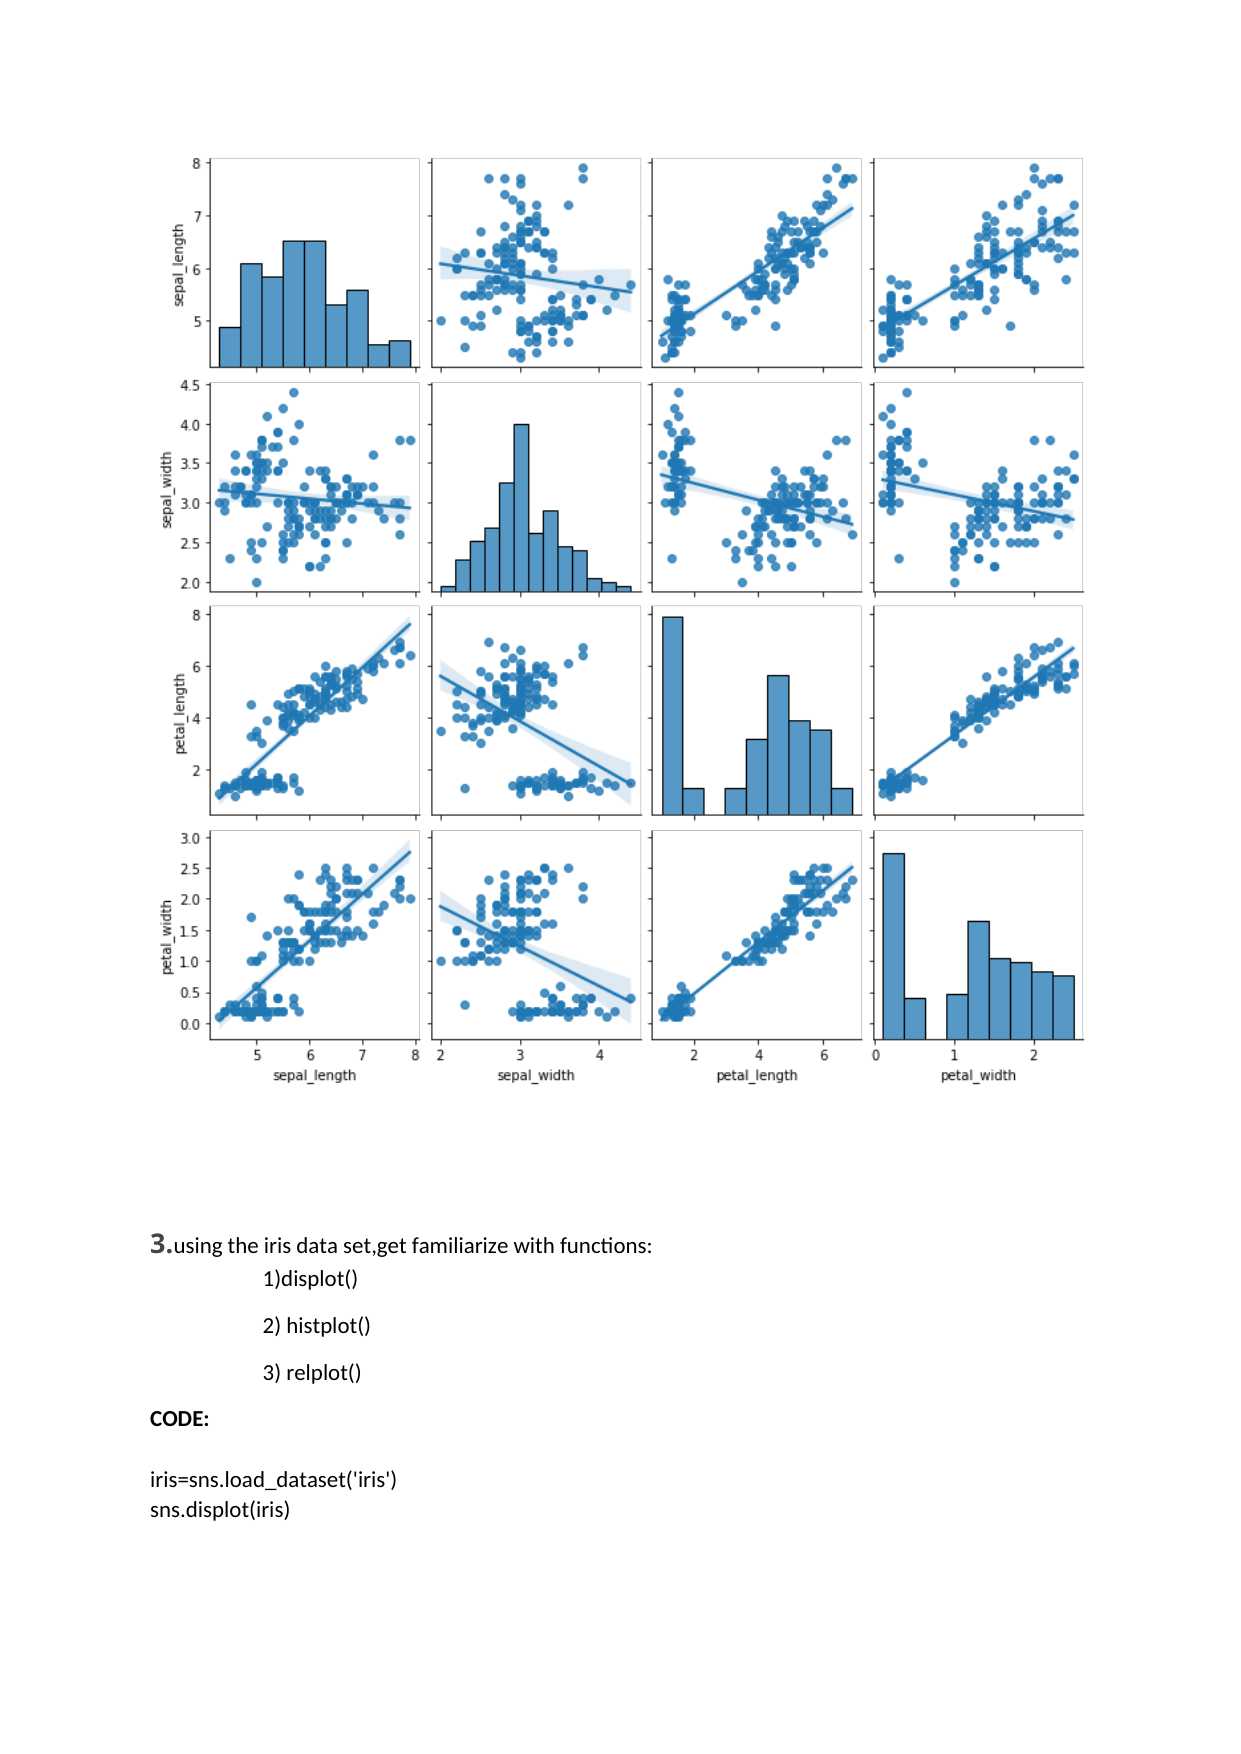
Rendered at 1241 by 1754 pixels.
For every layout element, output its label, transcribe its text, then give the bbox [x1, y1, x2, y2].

text sns.displot(iris) [150, 1495, 1090, 1523]
text iris=sns.load_dataset('iris') [150, 1465, 1090, 1493]
text 2) histplot() [262, 1311, 1090, 1339]
text CODE: [150, 1404, 1090, 1432]
text 1)displot() [262, 1264, 1090, 1292]
text 3) relplot() [262, 1358, 1090, 1386]
text 3.using the iris data set,get familiarize with functions: [150, 1224, 1090, 1261]
picture [150, 150, 1091, 1091]
